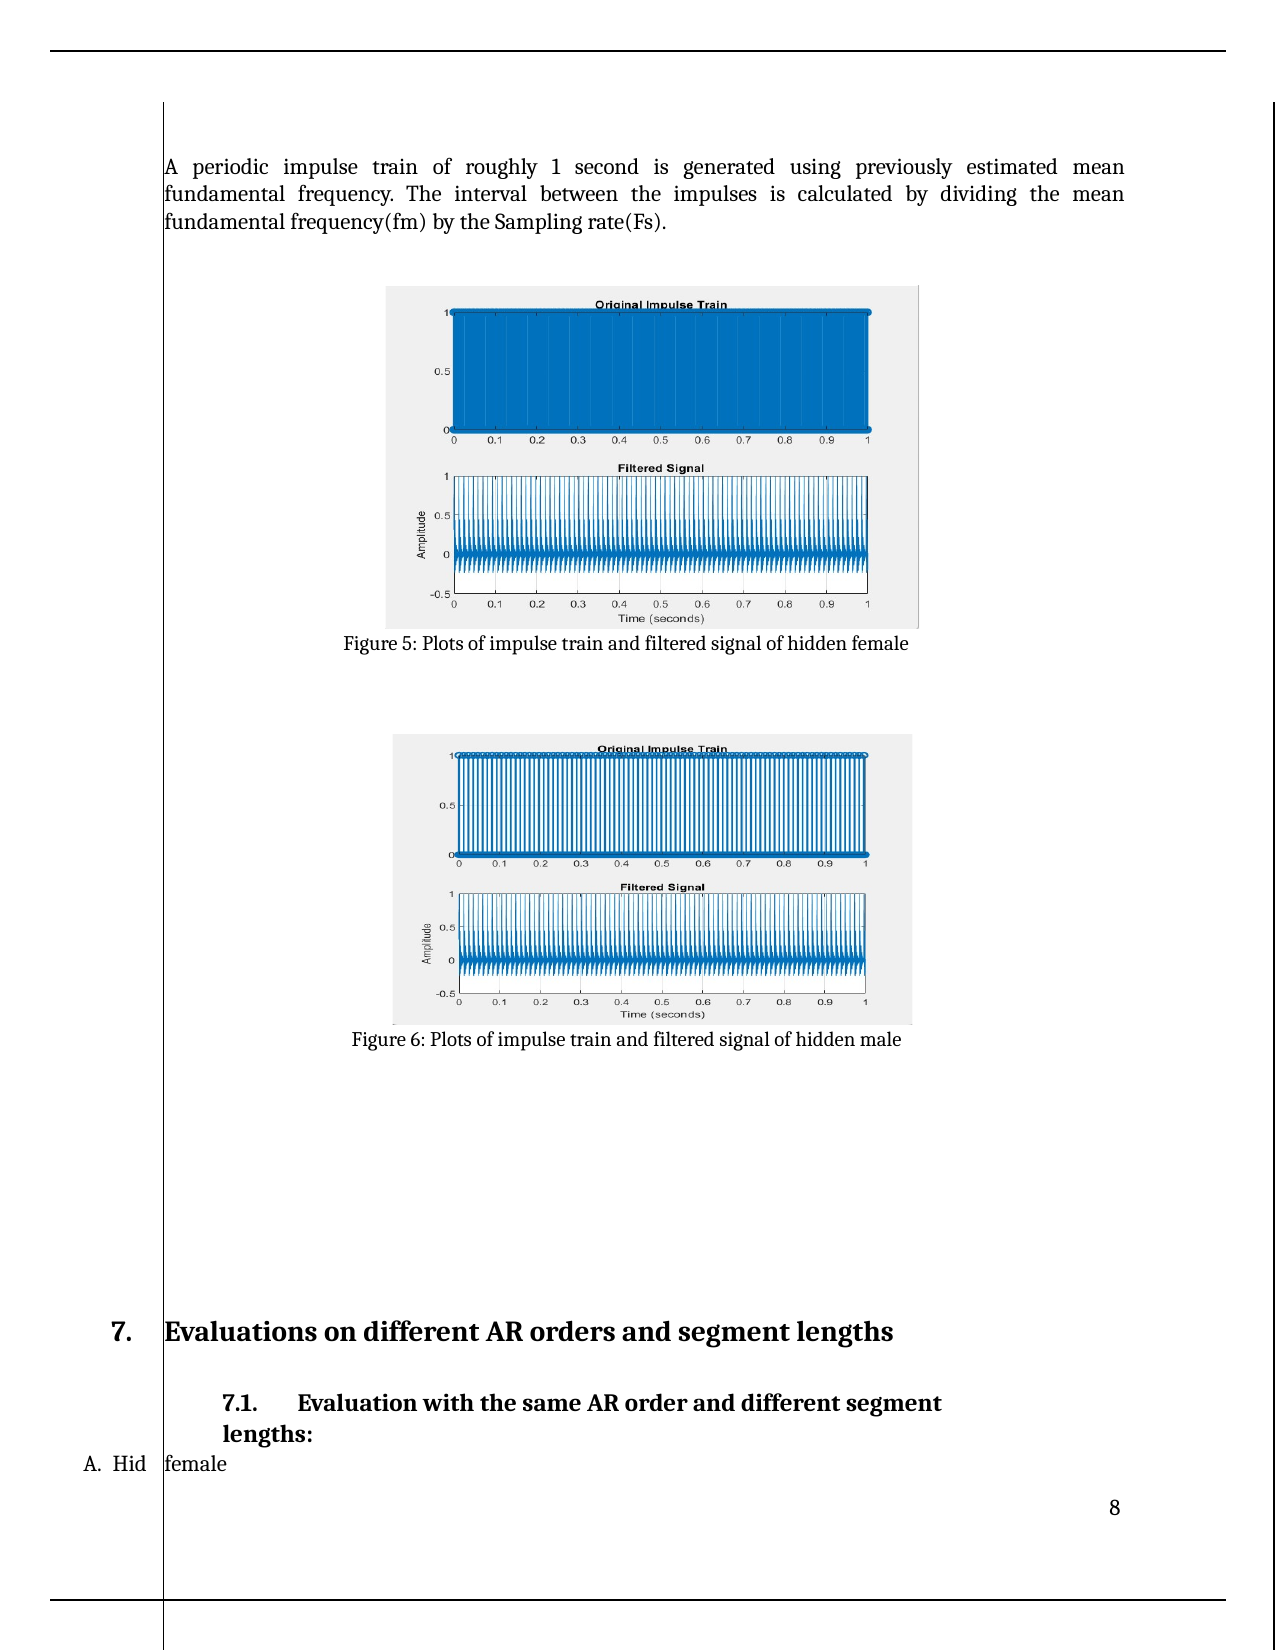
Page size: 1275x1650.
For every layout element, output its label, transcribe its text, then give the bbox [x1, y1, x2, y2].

text A periodic impulse train of roughly 1 second is generated using previously estimated mean fundamental frequency. The interval between the impulses is calculated by dividing the mean fundamental frequency(fm) by the Sampling rate(Fs). [164, 154, 1126, 235]
list Hid female [164, 1450, 1064, 1477]
list Hid female [83, 1450, 163, 1477]
text Figure 6: Plots of impulse train and filtered signal of hidden male [351, 1028, 1146, 1052]
subtitle Evaluations on different AR orders and segment lengths [111, 1315, 163, 1349]
subtitle Evaluations on different AR orders and segment lengths [164, 1315, 1146, 1349]
text Figure 5: Plots of impulse train and filtered signal of hidden female [343, 631, 1146, 655]
subtitle Evaluation with the same AR order and different segment lengths: [164, 1389, 1001, 1448]
